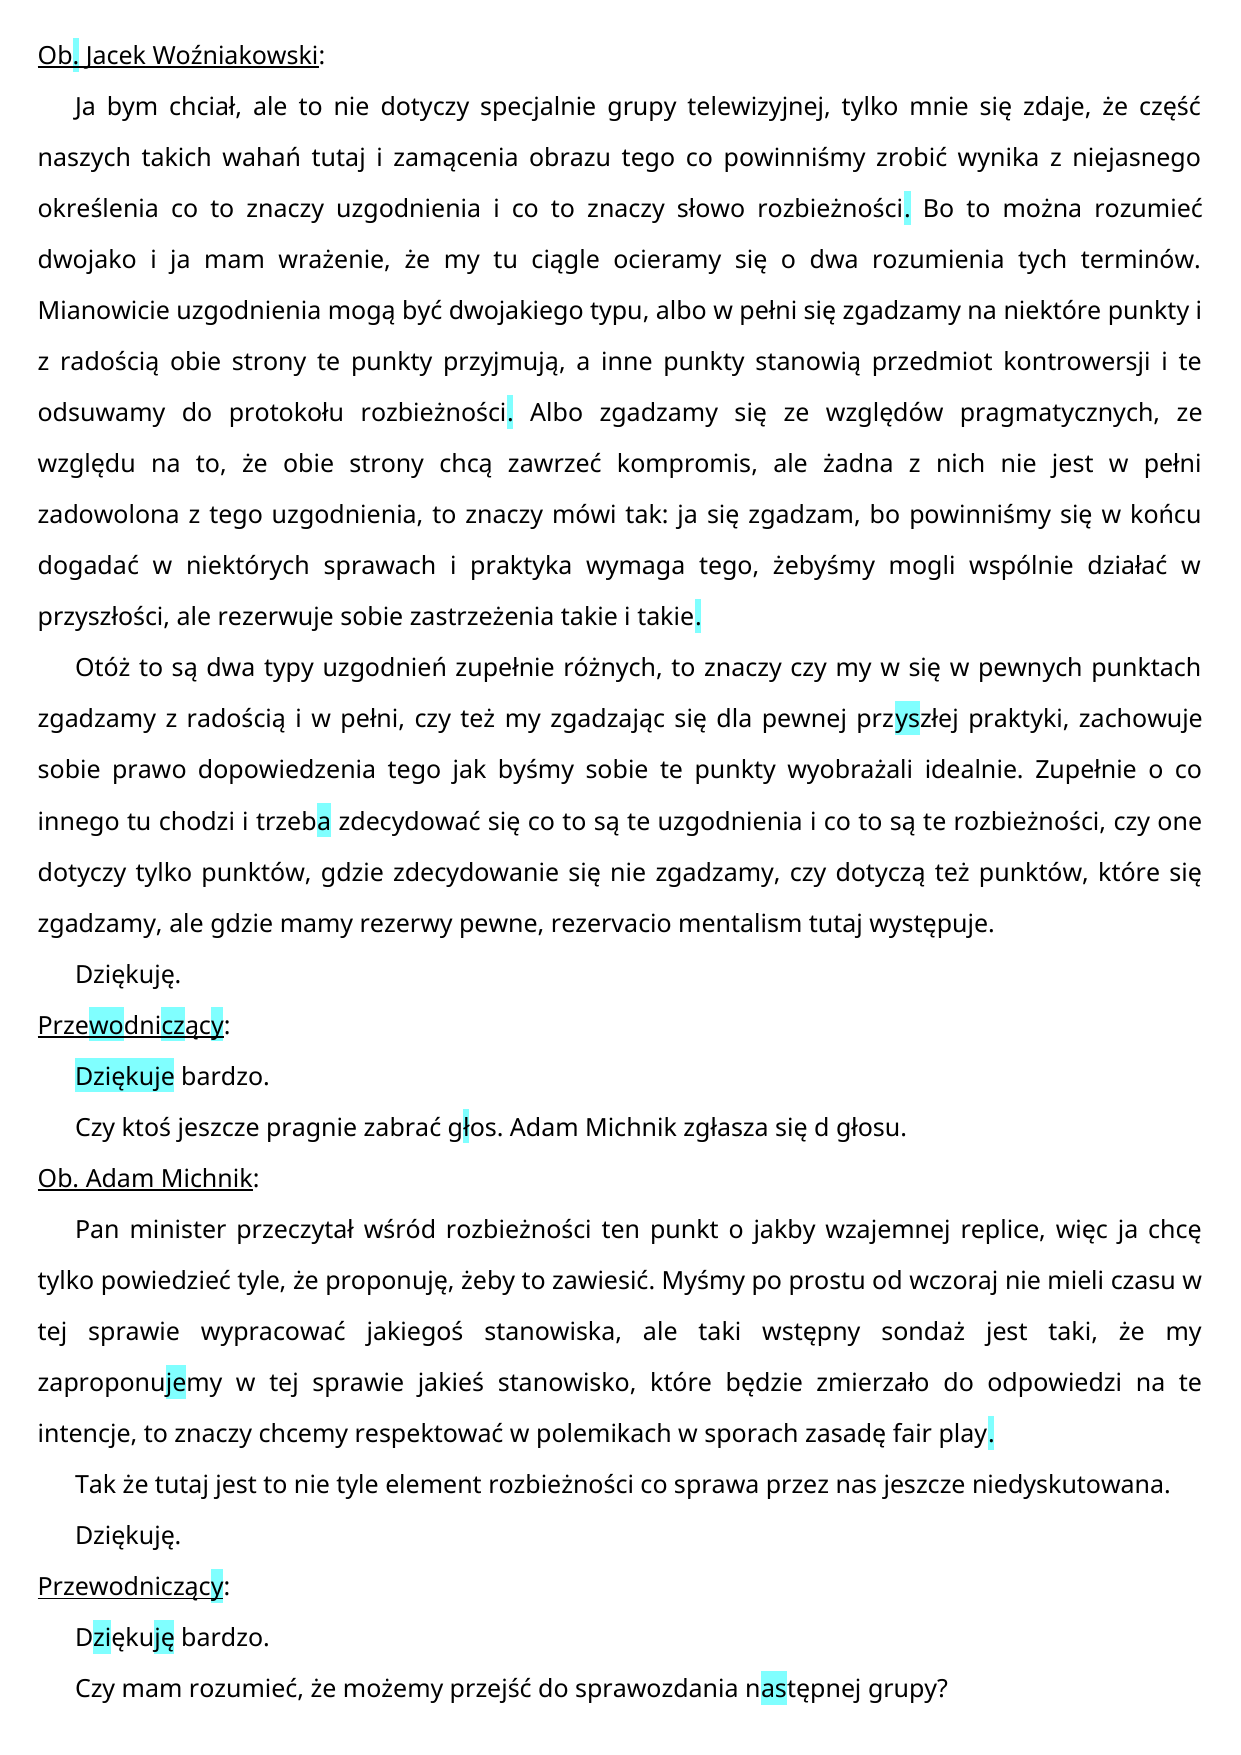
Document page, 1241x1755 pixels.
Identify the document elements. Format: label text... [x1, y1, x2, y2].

text Dziękuje bardzo. [37, 1058, 1203, 1092]
text Dziękuję bardzo. [37, 1620, 1203, 1654]
text Otóż to są dwa typy uzgodnień zupełnie różnych, to znaczy czy my w się w pewnych punktach zgadzamy z radością i w pełni, czy też my zgadzając się dla pewnej przyszłej praktyki, zachowuje sobie prawo dopowiedzenia tego jak byśmy sobie te punkty wyobrażali idealnie. Zupełnie o co innego tu chodzi i trzeba zdecydować się co to są te uzgodnienia i co to są te rozbieżności, czy one dotyczy tylko punktów, gdzie zdecydowanie się nie zgadzamy, czy dotyczą też punktów, które się zgadzamy, ale gdzie mamy rezerwy pewne, rezervacio mentalism tutaj występuje. [37, 650, 1203, 939]
text Przewodniczący: [37, 1569, 1203, 1603]
text Ja bym chciał, ale to nie dotyczy specjalnie grupy telewizyjnej, tylko mnie się zdaje, że część naszych takich wahań tutaj i zamącenia obrazu tego co powinniśmy zrobić wynika z niejasnego określenia co to znaczy uzgodnienia i co to znaczy słowo rozbieżności. Bo to można rozumieć dwojako i ja mam wrażenie, że my tu ciągle ocieramy się o dwa rozumienia tych terminów. Mianowicie uzgodnienia mogą być dwojakiego typu, albo w pełni się zgadzamy na niektóre punkty i z radością obie strony te punkty przyjmują, a inne punkty stanowią przedmiot kontrowersji i te odsuwamy do protokołu rozbieżności. Albo zgadzamy się ze względów pragmatycznych, ze względu na to, że obie strony chcą zawrzeć kompromis, ale żadna z nich nie jest w pełni zadowolona z tego uzgodnienia, to znaczy mówi tak: ja się zgadzam, bo powinniśmy się w końcu dogadać w niektórych sprawach i praktyka wymaga tego, żebyśmy mogli wspólnie działać w przyszłości, ale rezerwuje sobie zastrzeżenia takie i takie. [37, 88, 1203, 633]
text Ob. Adam Michnik: [37, 1160, 1203, 1194]
text Przewodniczący: [37, 1007, 1203, 1041]
text Pan minister przeczytał wśród rozbieżności ten punkt o jakby wzajemnej replice, więc ja chcę tylko powiedzieć tyle, że proponuję, żeby to zawiesić. Myśmy po prostu od wczoraj nie mieli czasu w tej sprawie wypracować jakiegoś stanowiska, ale taki wstępny sondaż jest taki, że my zaproponujemy w tej sprawie jakieś stanowisko, które będzie zmierzało do odpowiedzi na te intencje, to znaczy chcemy respektować w polemikach w sporach zasadę fair play. [37, 1211, 1203, 1450]
text Czy mam rozumieć, że możemy przejść do sprawozdania następnej grupy? [37, 1671, 1203, 1705]
text Tak że tutaj jest to nie tyle element rozbieżności co sprawa przez nas jeszcze niedyskutowana. [37, 1467, 1203, 1501]
text Czy ktoś jeszcze pragnie zabrać głos. Adam Michnik zgłasza się d głosu. [37, 1109, 1203, 1143]
text Dziękuję. [37, 1518, 1203, 1552]
text Dziękuję. [37, 956, 1203, 990]
text Ob. Jacek Woźniakowski: [37, 37, 1203, 72]
